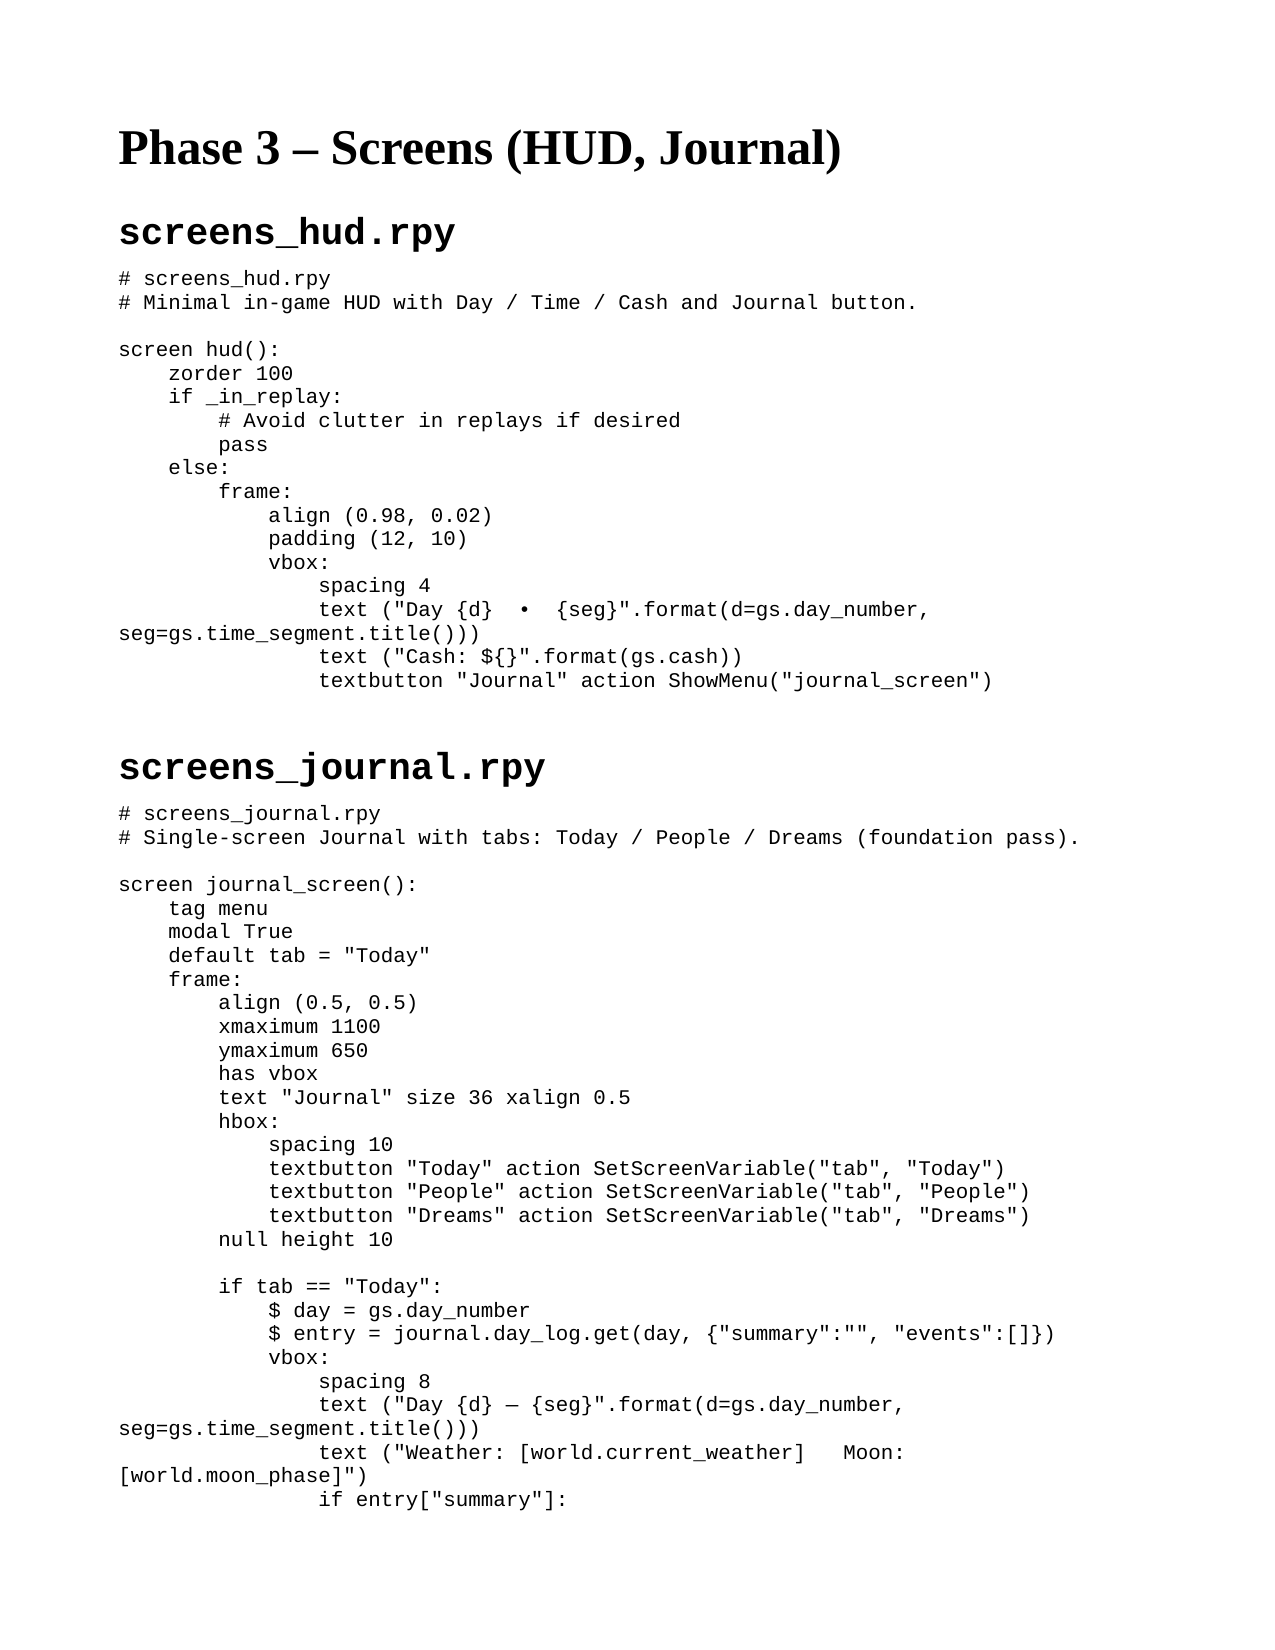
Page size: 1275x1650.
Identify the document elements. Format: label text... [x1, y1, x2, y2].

text padding (12, 10) [118, 528, 1157, 552]
subtitle Phase 3 – Screens (HUD, Journal) [118, 118, 1157, 176]
text frame: [118, 481, 1157, 504]
text # Avoid clutter in replays if desired [118, 410, 1157, 434]
text frame: [118, 969, 1157, 992]
text ymaximum 650 [118, 1040, 1157, 1063]
text if entry["summary"]: [118, 1489, 1157, 1513]
text vbox: [118, 1347, 1157, 1371]
text $ day = gs.day_number [118, 1300, 1157, 1323]
text textbutton "Today" action SetScreenVariable("tab", "Today") [118, 1158, 1157, 1182]
text align (0.98, 0.02) [118, 504, 1157, 528]
text zorder 100 [118, 363, 1157, 386]
text textbutton "People" action SetScreenVariable("tab", "People") [118, 1182, 1157, 1205]
text text ("Weather: [world.current_weather] Moon: [world.moon_phase]") [118, 1442, 1157, 1489]
text if _in_replay: [118, 386, 1157, 410]
text spacing 4 [118, 576, 1157, 599]
text text "Journal" size 36 xalign 0.5 [118, 1087, 1157, 1111]
text # screens_journal.rpy [118, 803, 1157, 827]
text screen journal_screen(): [118, 874, 1157, 898]
text has vbox [118, 1063, 1157, 1087]
text default tab = "Today" [118, 945, 1157, 969]
text screen hud(): [118, 339, 1157, 363]
text null height 10 [118, 1229, 1157, 1252]
text # Single-screen Journal with tabs: Today / People / Dreams (foundation pass). [118, 827, 1157, 851]
text if tab == "Today": [118, 1276, 1157, 1300]
text textbutton "Dreams" action SetScreenVariable("tab", "Dreams") [118, 1205, 1157, 1229]
text spacing 10 [118, 1134, 1157, 1158]
text spacing 8 [118, 1371, 1157, 1394]
text text ("Cash: ${}".format(gs.cash)) [118, 646, 1157, 670]
text hbox: [118, 1111, 1157, 1134]
text text ("Day {d} • {seg}".format(d=gs.day_number, seg=gs.time_segment.title())) [118, 599, 1157, 646]
subtitle screens_hud.rpy [118, 213, 1157, 256]
text # screens_hud.rpy [118, 268, 1157, 292]
text align (0.5, 0.5) [118, 992, 1157, 1016]
text xmaximum 1100 [118, 1016, 1157, 1040]
text $ entry = journal.day_log.get(day, {"summary":"", "events":[]}) [118, 1323, 1157, 1347]
text textbutton "Journal" action ShowMenu("journal_screen") [118, 670, 1157, 694]
text else: [118, 457, 1157, 481]
subtitle screens_journal.rpy [118, 748, 1157, 791]
text text ("Day {d} — {seg}".format(d=gs.day_number, seg=gs.time_segment.title())) [118, 1394, 1157, 1442]
text pass [118, 434, 1157, 457]
text # Minimal in-game HUD with Day / Time / Cash and Journal button. [118, 292, 1157, 315]
text tag menu [118, 898, 1157, 921]
text vbox: [118, 552, 1157, 576]
text modal True [118, 921, 1157, 945]
